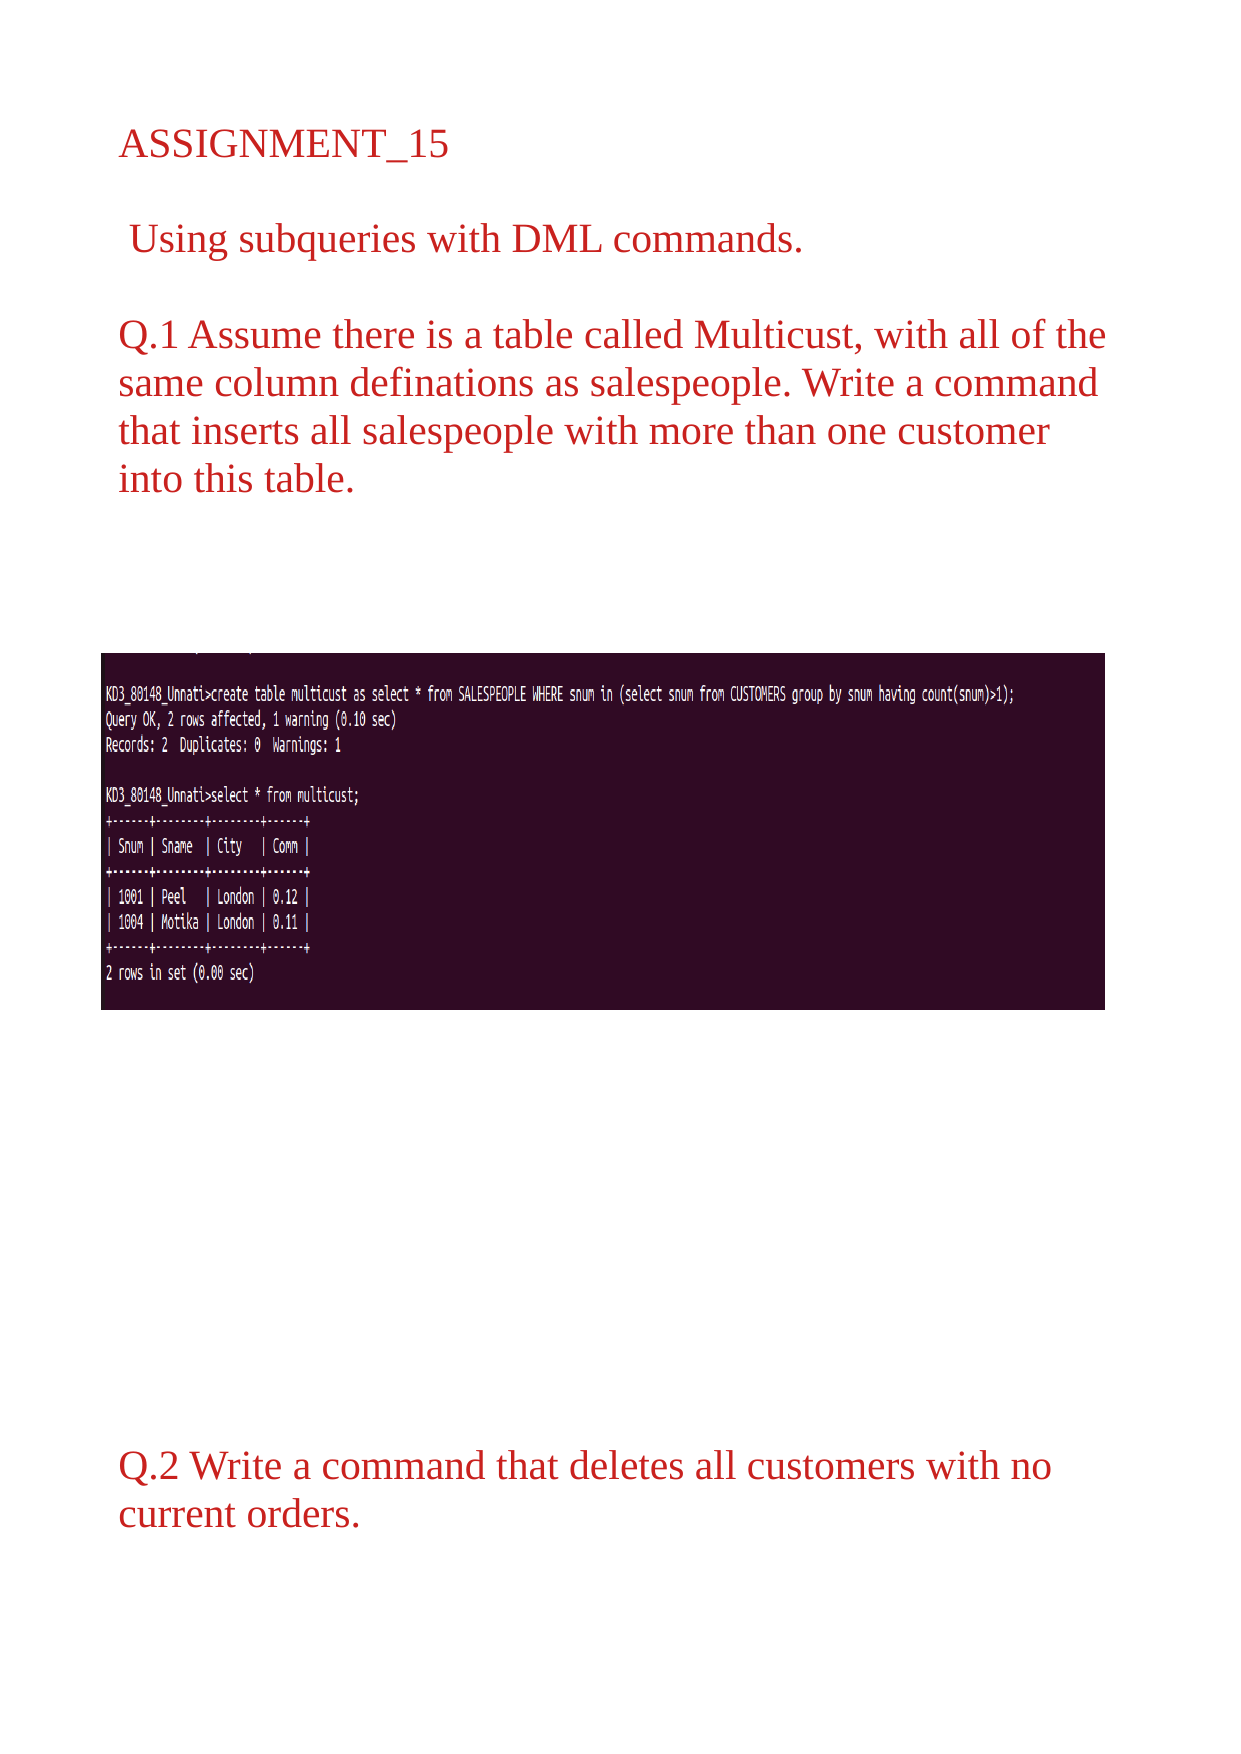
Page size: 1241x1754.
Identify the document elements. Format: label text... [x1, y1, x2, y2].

text Q.2 Write a command that deletes all customers with no current orders. [118, 1441, 1122, 1537]
text ASSIGNMENT_15 [118, 118, 1122, 166]
picture [101, 653, 1105, 1010]
text Using subqueries with DML commands. [118, 214, 1122, 262]
text Q.1 Assume there is a table called Multicust, with all of the same column definations as salespeople. Write a command that inserts all salespeople with more than one customer into this table. [118, 310, 1122, 501]
